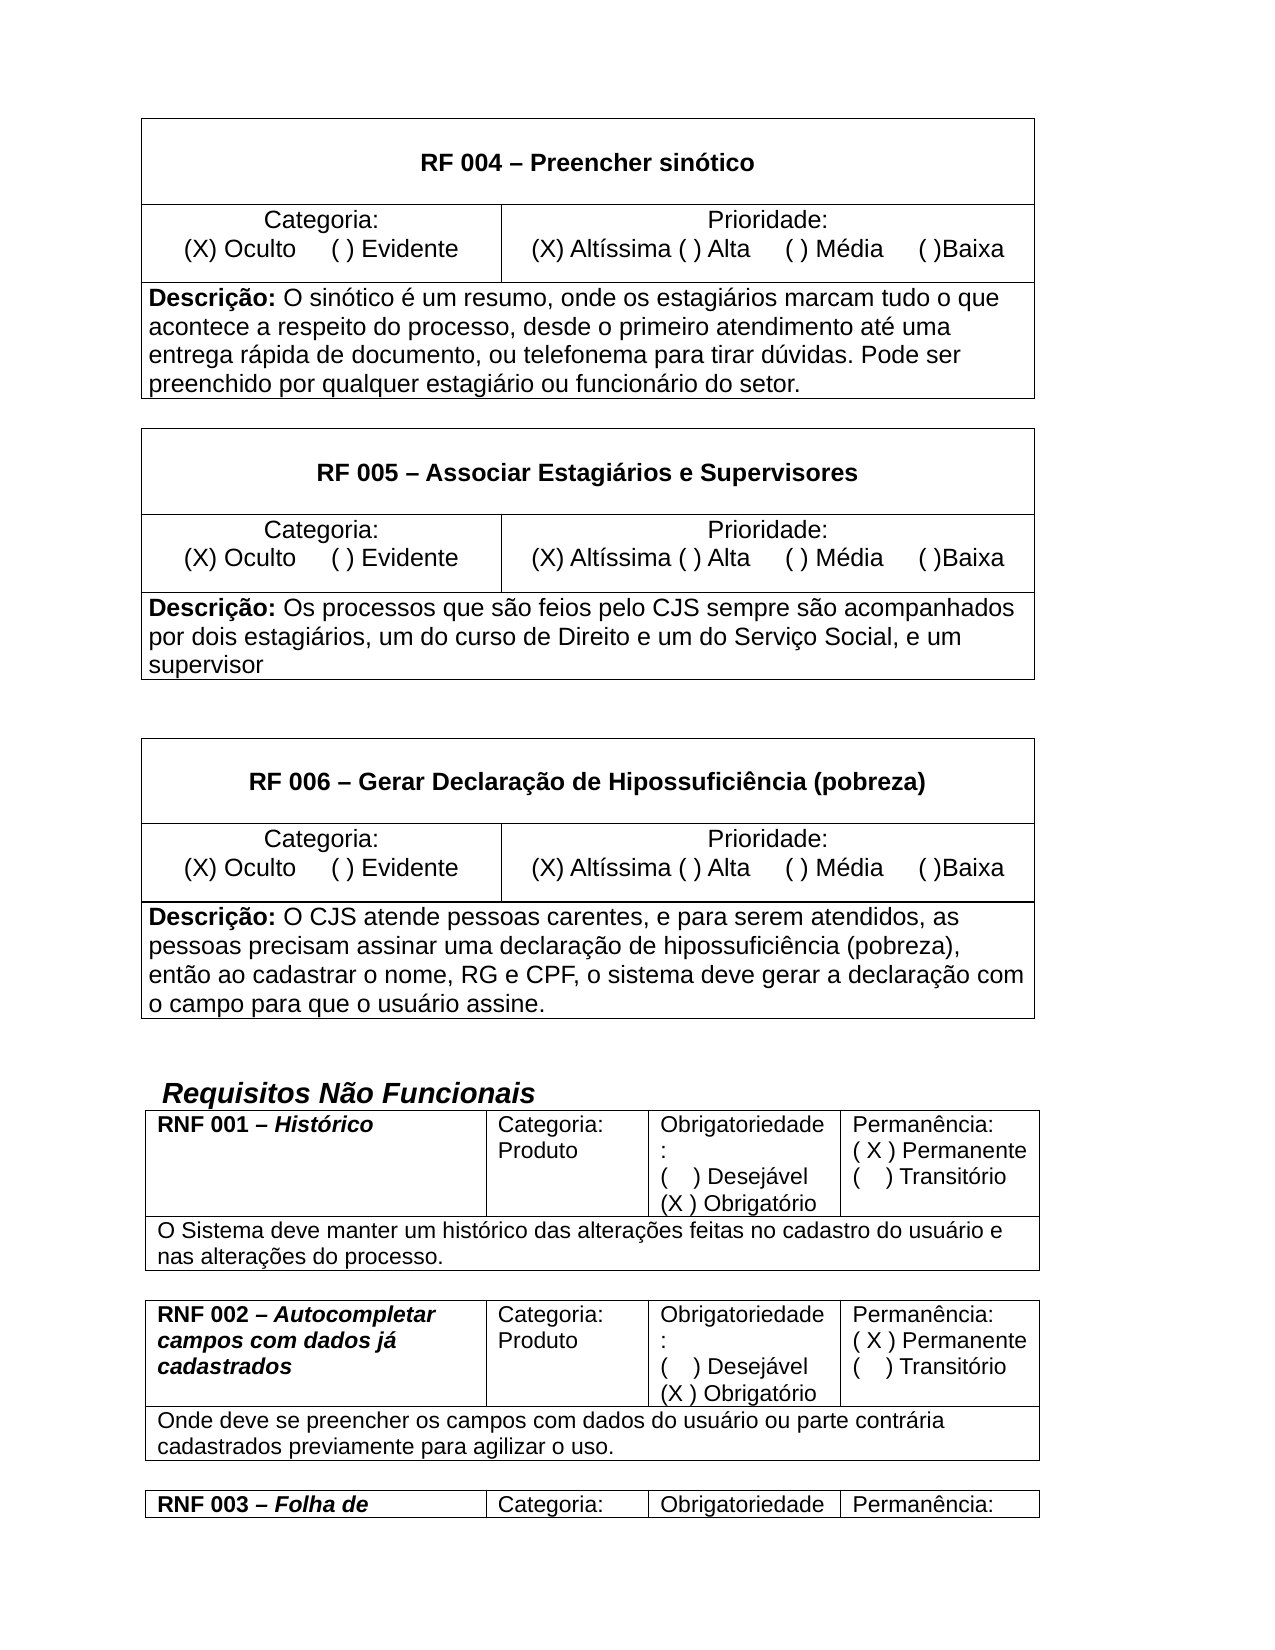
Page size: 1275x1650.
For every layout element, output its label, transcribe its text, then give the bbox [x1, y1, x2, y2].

table_header Obrigatoriedade: ( ) Desejável (X ) Obrigatório [649, 1301, 840, 1406]
table_header Permanência: [841, 1491, 1039, 1517]
table_cell Descrição: O CJS atende pessoas carentes, e para serem atendidos, as pessoas precisam assinar uma declaração de hipossuficiência (pobreza), então ao cadastrar o nome, RG e CPF, o sistema deve gerar a declaração com o campo para que o usuário assine. [142, 903, 1034, 1017]
table_cell Prioridade: (X) Altíssima ( ) Alta ( ) Média ( )Baixa [502, 205, 1034, 282]
table_cell Prioridade: (X) Altíssima ( ) Alta ( ) Média ( )Baixa [502, 824, 1034, 901]
table_header Obrigatoriedade [649, 1491, 840, 1517]
table_cell Descrição: Os processos que são feios pelo CJS sempre são acompanhados por dois estagiários, um do curso de Direito e um do Serviço Social, e um supervisor [142, 593, 1034, 679]
table_cell Onde deve se preencher os campos com dados do usuário ou parte contrária cadastrados previamente para agilizar o uso. [146, 1407, 1039, 1460]
table_cell Prioridade: (X) Altíssima ( ) Alta ( ) Média ( )Baixa [502, 515, 1034, 592]
table_header Categoria: Produto [487, 1111, 648, 1216]
table_header Obrigatoriedade: ( ) Desejável (X ) Obrigatório [649, 1111, 840, 1216]
table_header RF 006 – Gerar Declaração de Hipossuficiência (pobreza) [142, 739, 1034, 823]
table_header Categoria: Produto [487, 1301, 648, 1406]
table_cell O Sistema deve manter um histórico das alterações feitas no cadastro do usuário e nas alterações do processo. [146, 1217, 1039, 1270]
table_header RNF 003 – Folha de [146, 1491, 486, 1517]
table_header Categoria: [487, 1491, 648, 1517]
table_cell Categoria: (X) Oculto ( ) Evidente [142, 205, 501, 282]
table_cell Categoria: (X) Oculto ( ) Evidente [142, 824, 501, 901]
table_header RF 005 – Associar Estagiários e Supervisores [142, 429, 1034, 513]
table_cell Descrição: O sinótico é um resumo, onde os estagiários marcam tudo o que acontece a respeito do processo, desde o primeiro atendimento até uma entrega rápida de documento, ou telefonema para tirar dúvidas. Pode ser preenchido por qualquer estagiário ou funcionário do setor. [142, 283, 1034, 398]
table_header RNF 001 – Histórico [146, 1111, 486, 1216]
table_header Permanência: ( X ) Permanente ( ) Transitório [841, 1301, 1039, 1406]
text Requisitos Não Funcionais [118, 1076, 1157, 1109]
table_header Permanência: ( X ) Permanente ( ) Transitório [841, 1111, 1039, 1216]
table_header RF 004 – Preencher sinótico [142, 119, 1034, 204]
table_header RNF 002 – Autocompletar campos com dados já cadastrados [146, 1301, 486, 1406]
table_cell Categoria: (X) Oculto ( ) Evidente [142, 515, 501, 592]
